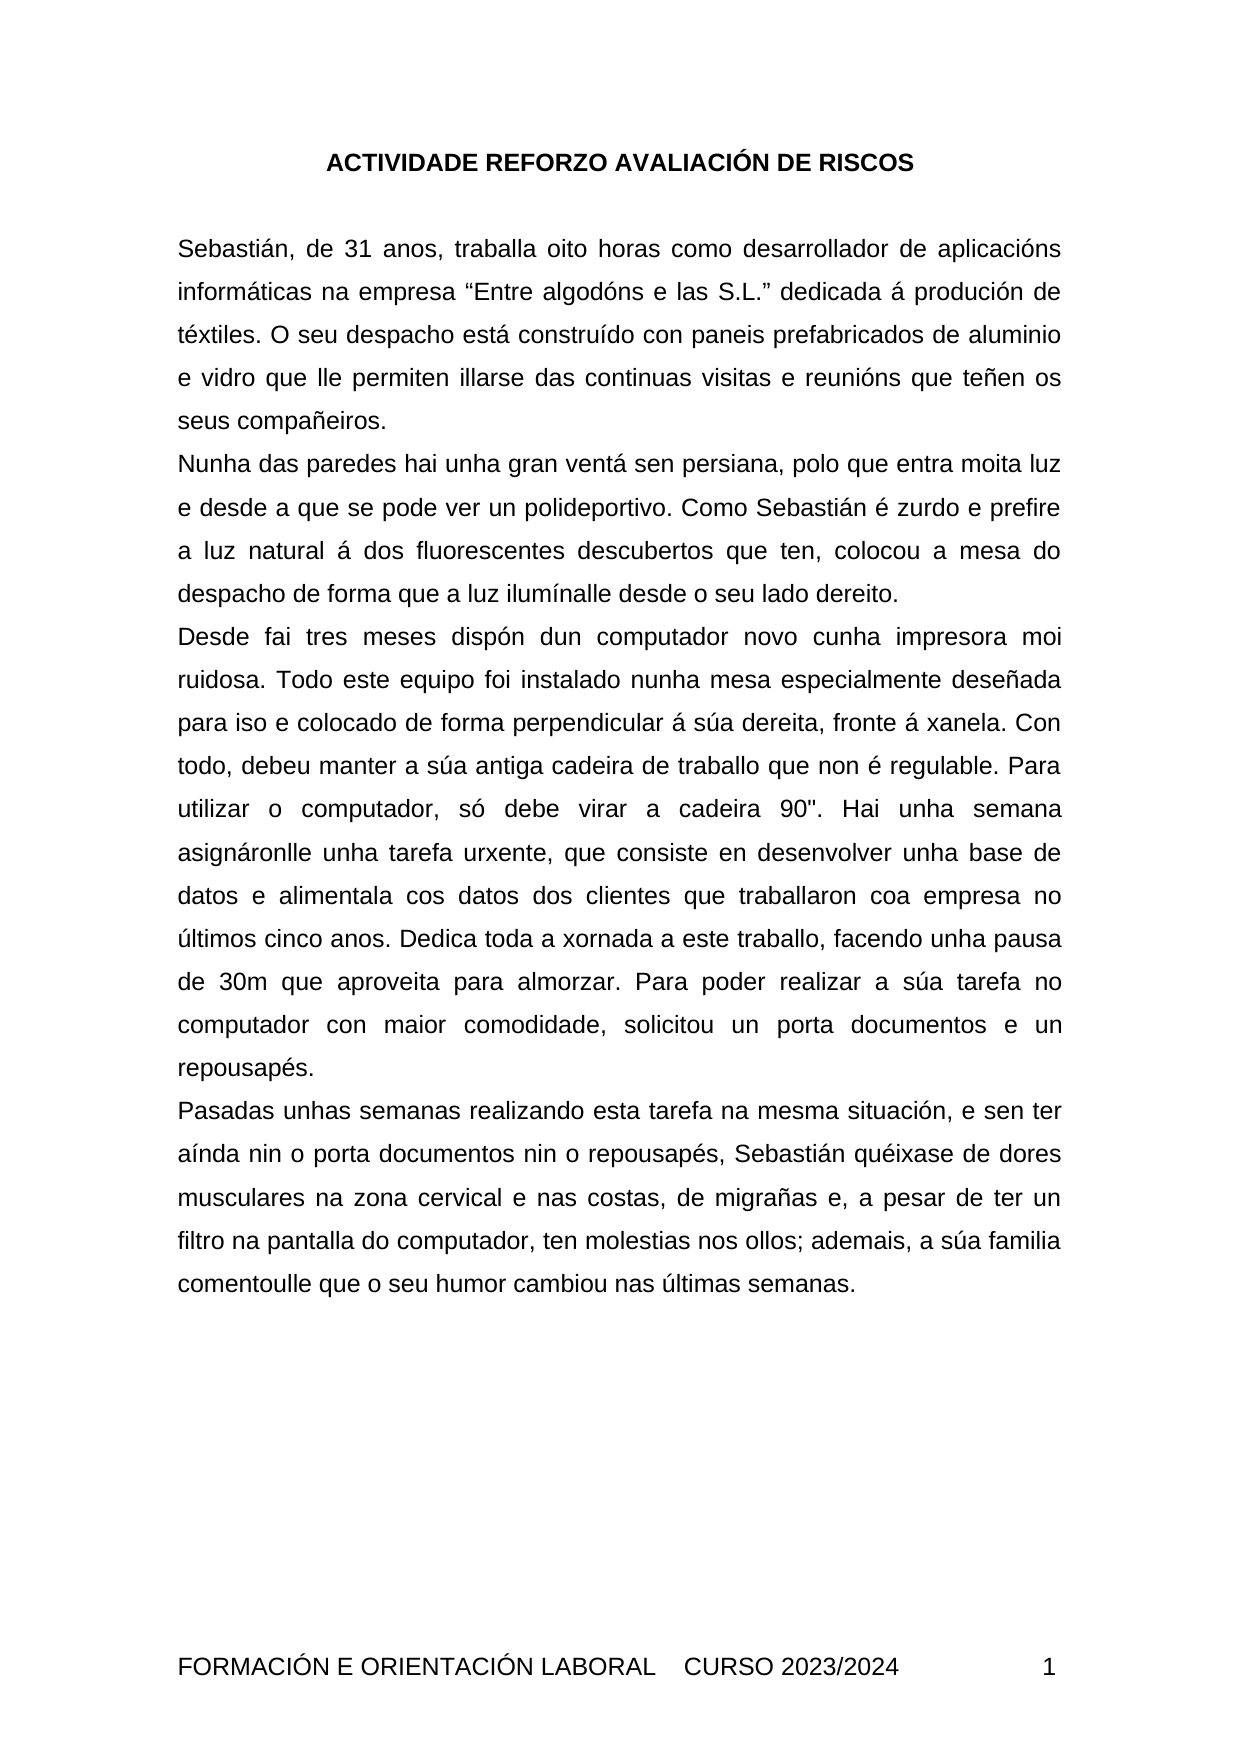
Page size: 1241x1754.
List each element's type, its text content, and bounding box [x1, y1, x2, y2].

text Desde fai tres meses dispón dun computador novo cunha impresora moi ruidosa. Todo este equipo foi instalado nunha mesa especialmente deseñada para iso e colocado de forma perpendicular á súa dereita, fronte á xanela. Con todo, debeu manter a súa antiga cadeira de traballo que non é regulable. Para utilizar o computador, só debe virar a cadeira 90". Hai unha semana asignáronlle unha tarefa urxente, que consiste en desenvolver unha base de datos e alimentala cos datos dos clientes que traballaron coa empresa no últimos cinco anos. Dedica toda a xornada a este traballo, facendo unha pausa de 30m que aproveita para almorzar. Para poder realizar a súa tarefa no computador con maior comodidade, solicitou un porta documentos e un repousapés. [177, 622, 1063, 1082]
text Nunha das paredes hai unha gran ventá sen persiana, polo que entra moita luz e desde a que se pode ver un polideportivo. Como Sebastián é zurdo e prefire a luz natural á dos fluorescentes descubertos que ten, colocou a mesa do despacho de forma que a luz ilumínalle desde o seu lado dereito. [177, 449, 1063, 608]
text Pasadas unhas semanas realizando esta tarefa na mesma situación, e sen ter aínda nin o porta documentos nin o repousapés, Sebastián quéixase de dores musculares na zona cervical e nas costas, de migrañas e, a pesar de ter un filtro na pantalla do computador, ten molestias nos ollos; ademais, a súa familia comentoulle que o seu humor cambiou nas últimas semanas. [177, 1096, 1063, 1298]
text ACTIVIDADE REFORZO AVALIACIÓN DE RISCOS [177, 148, 1063, 176]
text Sebastián, de 31 anos, traballa oito horas como desarrollador de aplicacións informáticas na empresa “Entre algodóns e las S.L.” dedicada á produción de téxtiles. O seu despacho está construído con paneis prefabricados de aluminio e vidro que lle permiten illarse das continuas visitas e reunións que teñen os seus compañeiros. [177, 234, 1063, 435]
